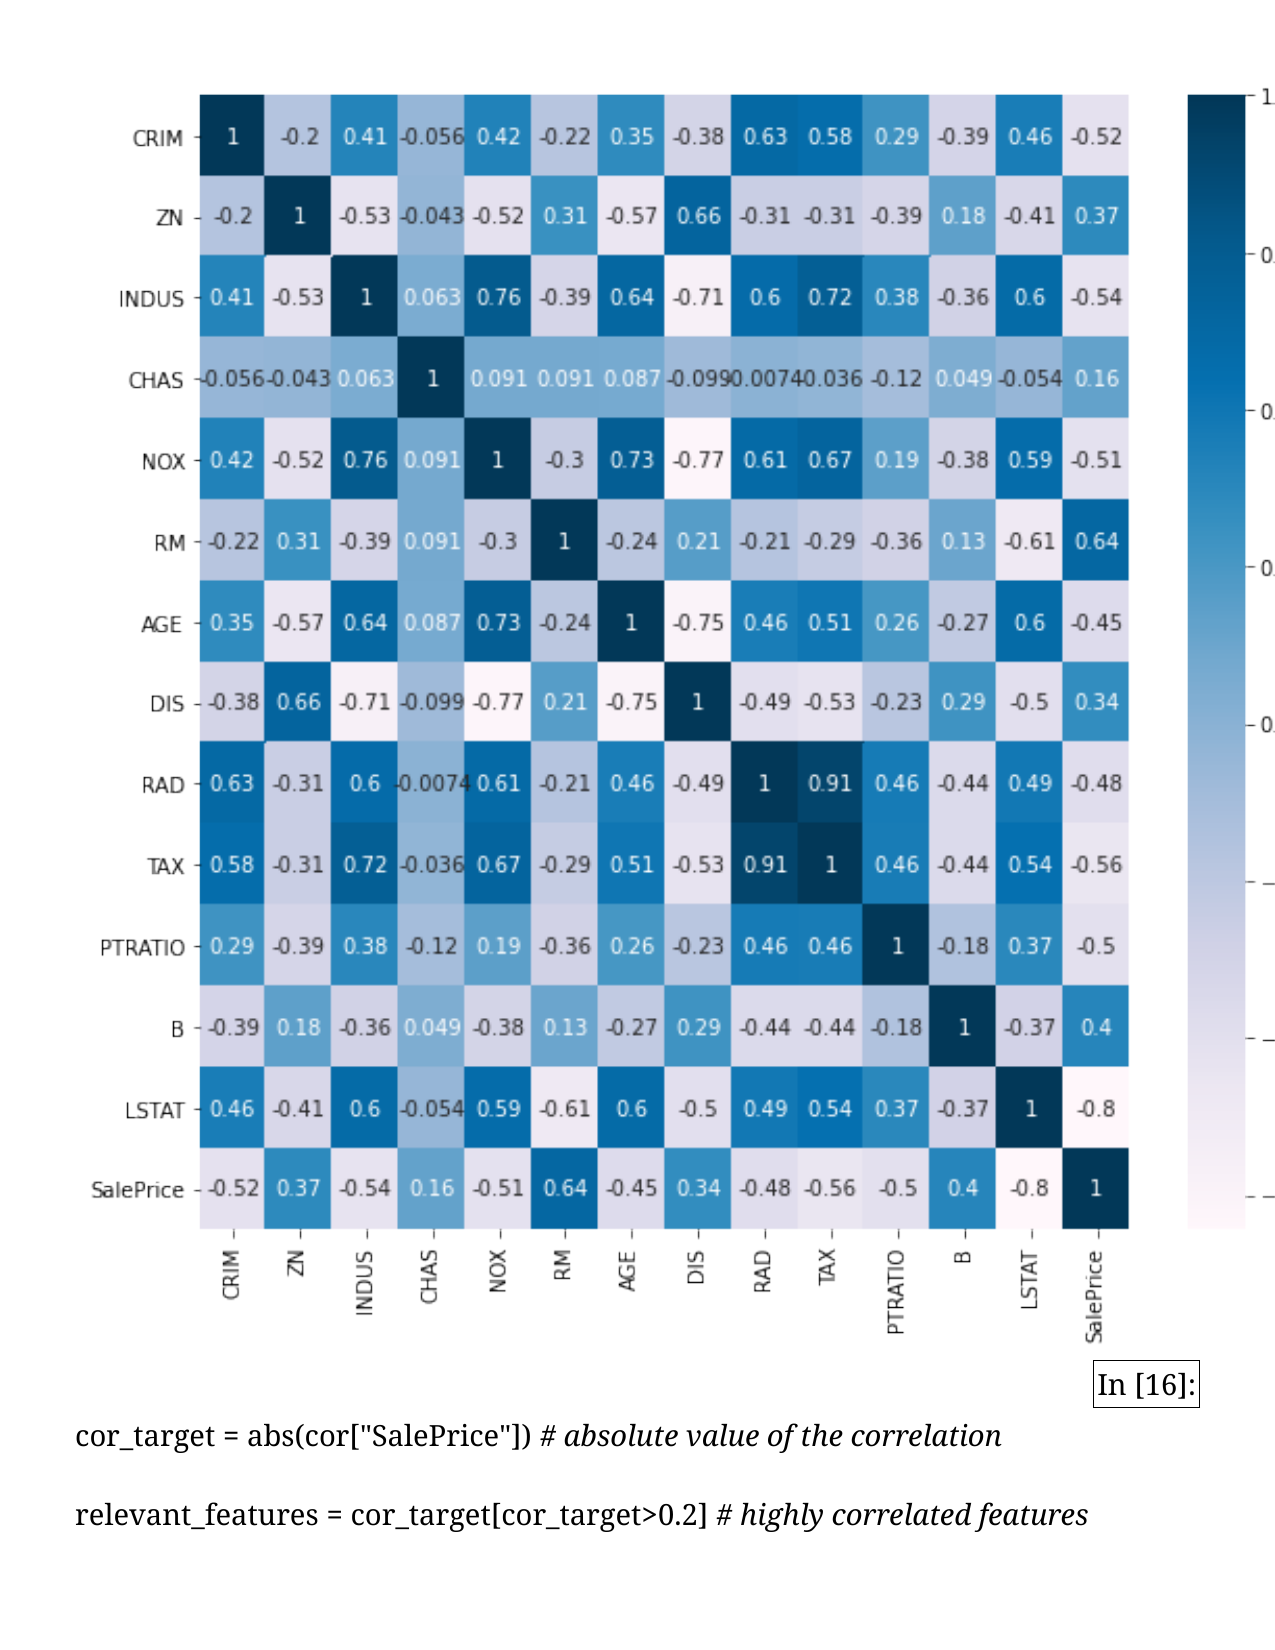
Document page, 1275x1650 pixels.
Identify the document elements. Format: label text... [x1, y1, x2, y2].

text In [16]: [1094, 1361, 1199, 1407]
text relevant_features = cor_target[cor_target>0.2] # highly correlated features [75, 1494, 1200, 1534]
text [75, 1360, 1093, 1408]
text cor_target = abs(cor["SalePrice"]) # absolute value of the correlation [75, 1415, 1200, 1455]
picture [75, 75, 1275, 1355]
